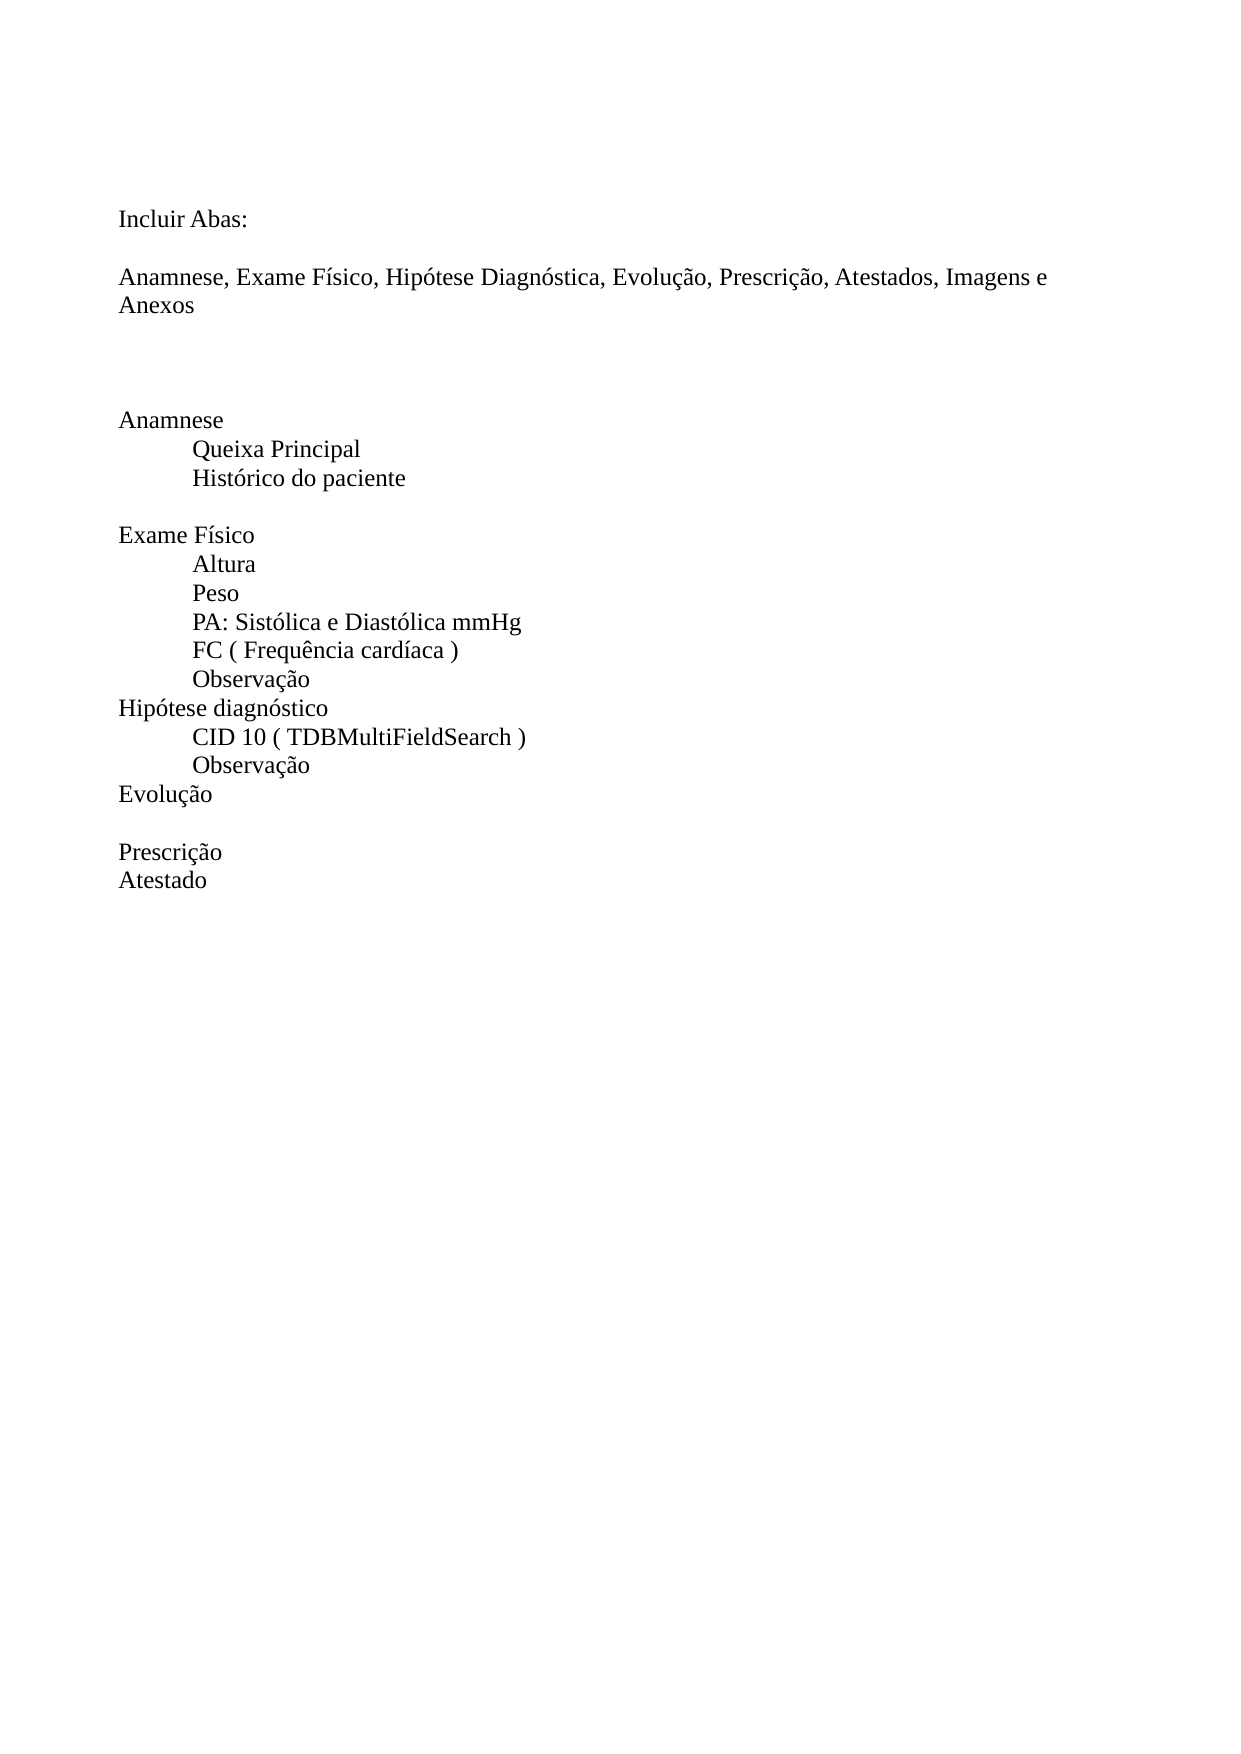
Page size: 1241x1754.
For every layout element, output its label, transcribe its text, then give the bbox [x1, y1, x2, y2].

text Histórico do paciente [118, 463, 1122, 492]
text Altura [118, 549, 1122, 578]
text Observação [118, 664, 1122, 693]
text Evolução [118, 779, 1122, 808]
text Atestado [118, 866, 1122, 894]
text Exame Físico [118, 521, 1122, 549]
text Anamnese [118, 406, 1122, 434]
text Peso [118, 578, 1122, 607]
text PA: Sistólica e Diastólica mmHg [118, 607, 1122, 636]
text Prescrição [118, 837, 1122, 866]
text CID 10 ( TDBMultiFieldSearch ) [118, 722, 1122, 751]
text FC ( Frequência cardíaca ) [118, 636, 1122, 664]
text Incluir Abas: [118, 204, 1122, 233]
text Queixa Principal [118, 434, 1122, 463]
text Anamnese, Exame Físico, Hipótese Diagnóstica, Evolução, Prescrição, Atestados, Imagens e Anexos [118, 262, 1122, 319]
text Hipótese diagnóstico [118, 693, 1122, 722]
text Observação [118, 751, 1122, 779]
